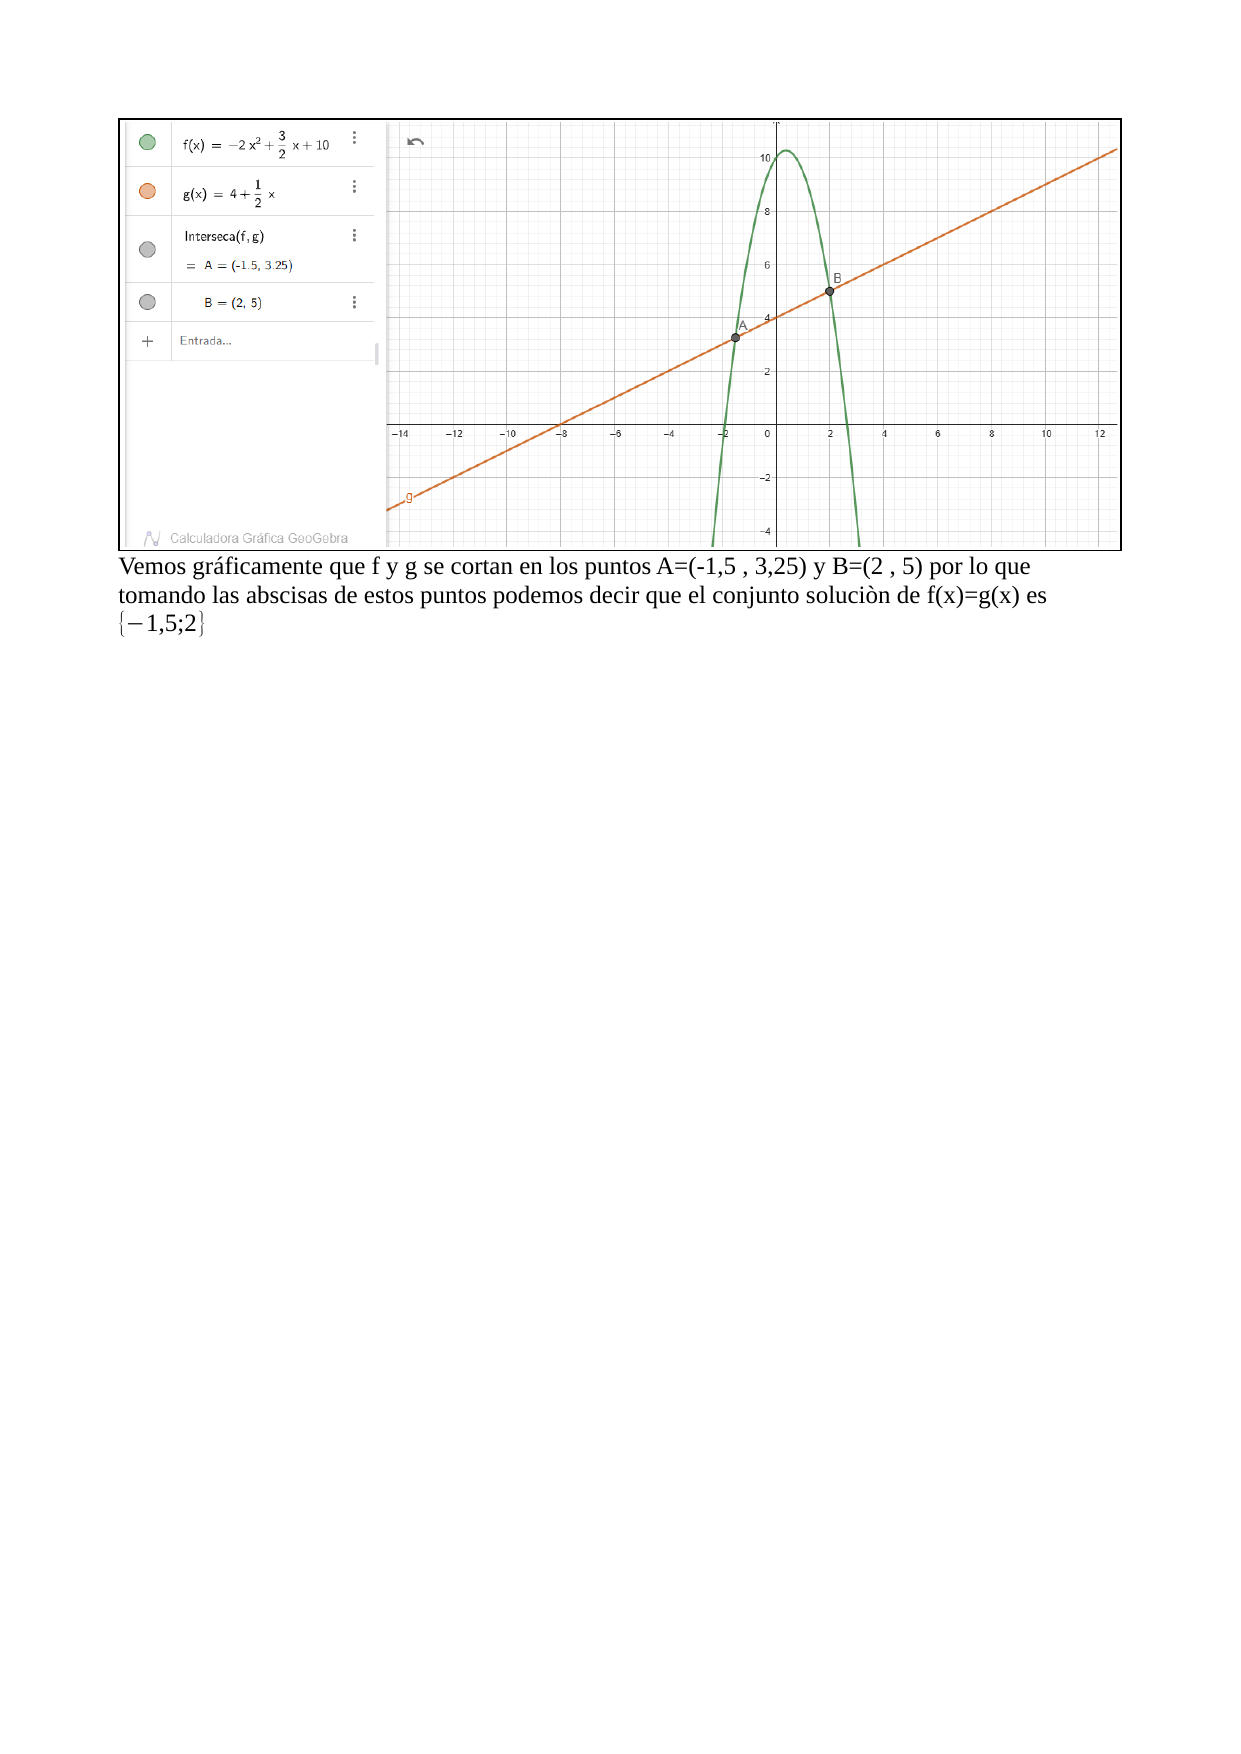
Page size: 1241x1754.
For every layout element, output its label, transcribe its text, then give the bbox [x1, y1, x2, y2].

picture [122, 122, 1118, 547]
text [120, 120, 1120, 550]
text Vemos gráficamente que f y g se cortan en los puntos A=(-1,5 , 3,25) y B=(2 , 5) por lo que tomando las abscisas de estos puntos podemos decir que el conjunto soluciòn de f(x)=g(x) es [118, 551, 1122, 638]
